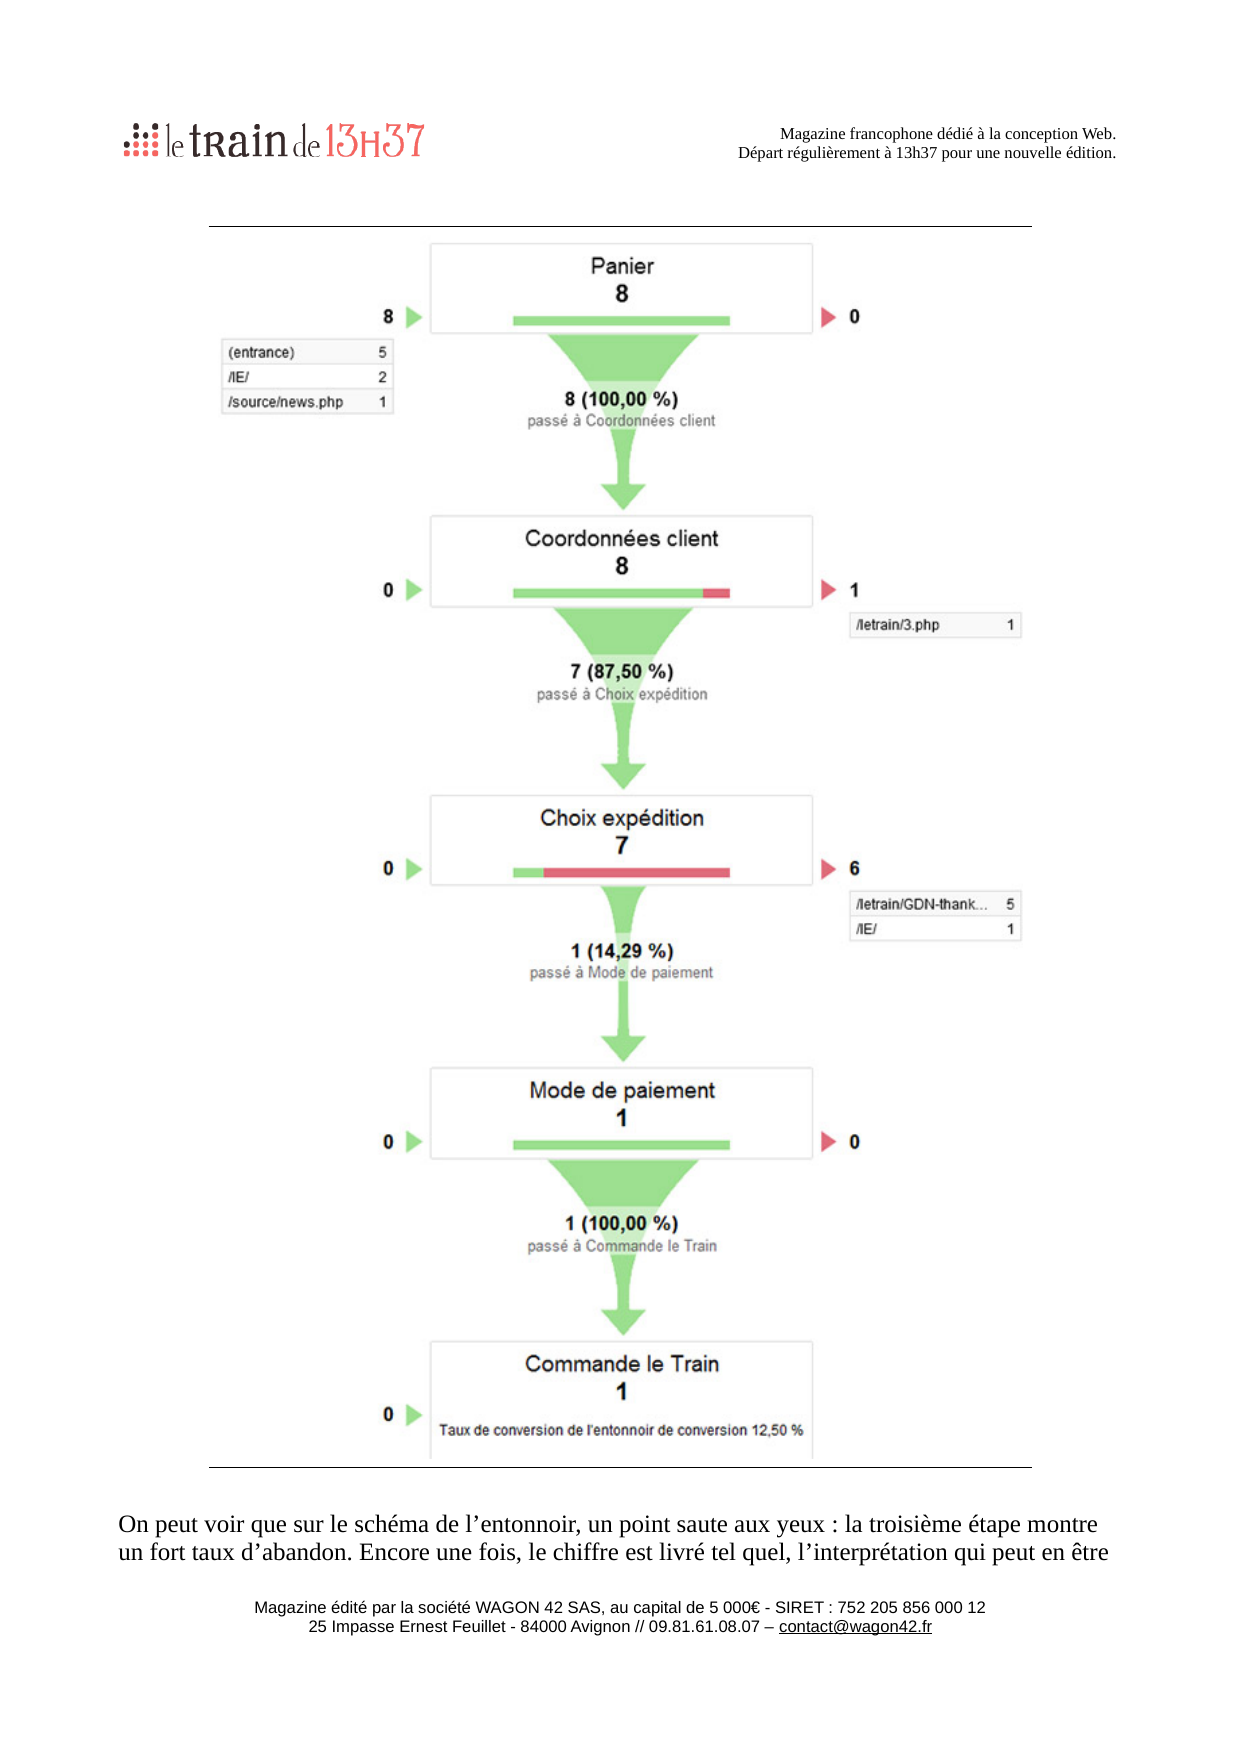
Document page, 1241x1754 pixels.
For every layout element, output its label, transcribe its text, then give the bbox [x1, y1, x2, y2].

picture [123, 123, 425, 157]
picture [217, 235, 1023, 1459]
text On peut voir que sur le schéma de l’entonnoir, un point saute aux yeux : la troisième étape montre un fort taux d’abandon. Encore une fois, le chiffre est livré tel quel, l’interprétation qui peut en être [118, 1509, 1122, 1566]
